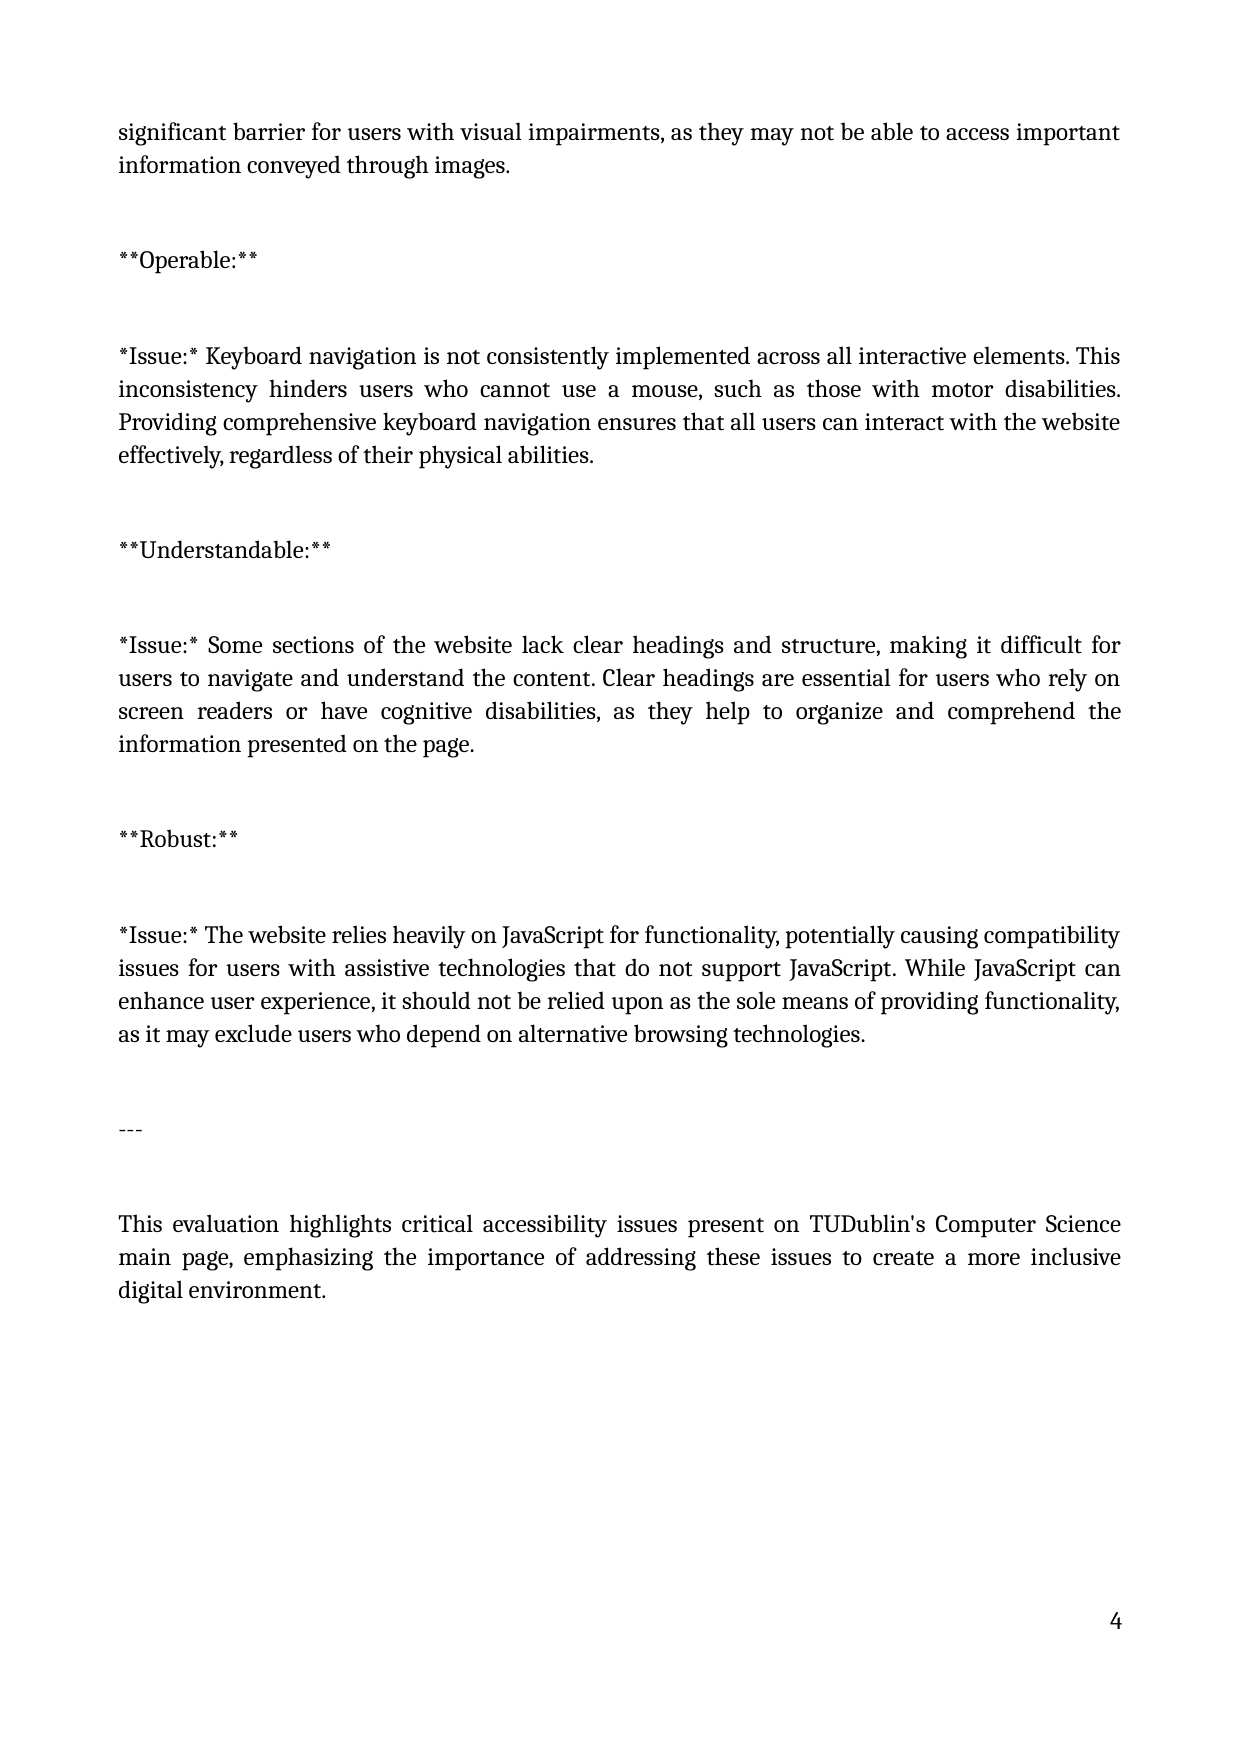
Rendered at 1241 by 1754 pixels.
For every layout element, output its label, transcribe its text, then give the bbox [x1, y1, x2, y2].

text **Robust:** [118, 825, 1122, 854]
text *Issue:* The website relies heavily on JavaScript for functionality, potentially causing compatibility issues for users with assistive technologies that do not support JavaScript. While JavaScript can enhance user experience, it should not be relied upon as the sole means of providing functionality, as it may exclude users who depend on alternative browsing technologies. [118, 921, 1122, 1048]
text significant barrier for users with visual impairments, as they may not be able to access important information conveyed through images. [118, 118, 1122, 180]
text **Understandable:** [118, 536, 1122, 564]
text This evaluation highlights critical accessibility issues present on TUDublin's Computer Science main page, emphasizing the importance of addressing these issues to create a more inclusive digital environment. [118, 1210, 1122, 1305]
text --- [118, 1115, 1122, 1143]
text *Issue:* Keyboard navigation is not consistently implemented across all interactive elements. This inconsistency hinders users who cannot use a mouse, such as those with motor disabilities. Providing comprehensive keyboard navigation ensures that all users can interact with the website effectively, regardless of their physical abilities. [118, 342, 1122, 469]
text *Issue:* Some sections of the website lack clear headings and structure, making it difficult for users to navigate and understand the content. Clear headings are essential for users who rely on screen readers or have cognitive disabilities, as they help to organize and comprehend the information presented on the page. [118, 631, 1122, 759]
text **Operable:** [118, 246, 1122, 275]
